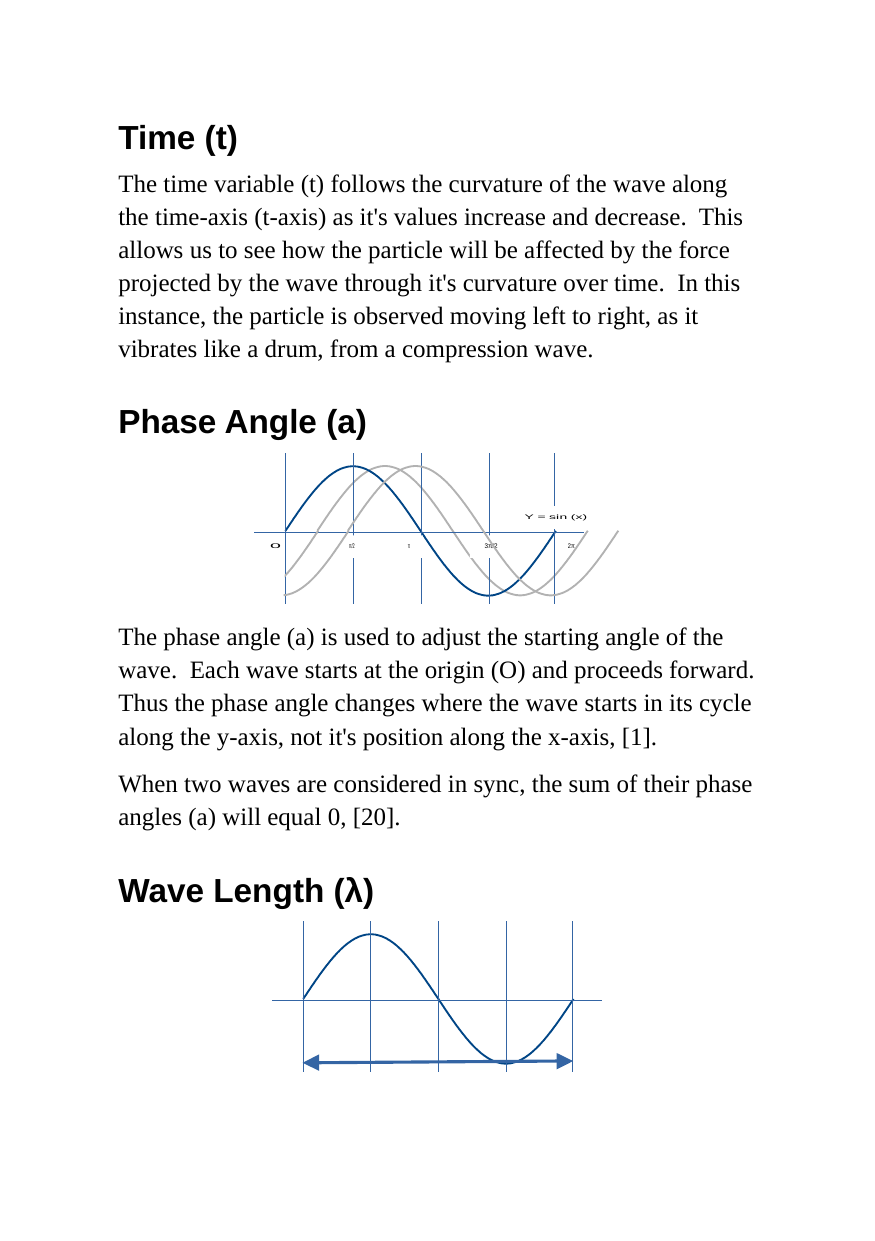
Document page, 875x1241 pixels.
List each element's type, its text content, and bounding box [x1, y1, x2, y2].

text The time variable (t) follows the curvature of the wave along the time-axis (t-axis) as it's values increase and decrease. This allows us to see how the particle will be affected by the force projected by the wave through it's curvature over time. In this instance, the particle is observed moving left to right, as it vibrates like a drum, from a compression wave. [118, 169, 756, 363]
text When two waves are considered in sync, the sum of their phase angles (a) will equal 0, [20]. [118, 769, 756, 831]
text The phase angle (a) is used to adjust the starting angle of the wave. Each wave starts at the origin (O) and proceeds forward. Thus the phase angle changes where the wave starts in its cycle along the y-axis, not it's position along the x-axis, [1]. [118, 622, 756, 750]
subtitle Time (t) [118, 118, 756, 157]
subtitle Phase Angle (a) [118, 403, 756, 441]
subtitle Wave Length (λ) [118, 871, 756, 909]
